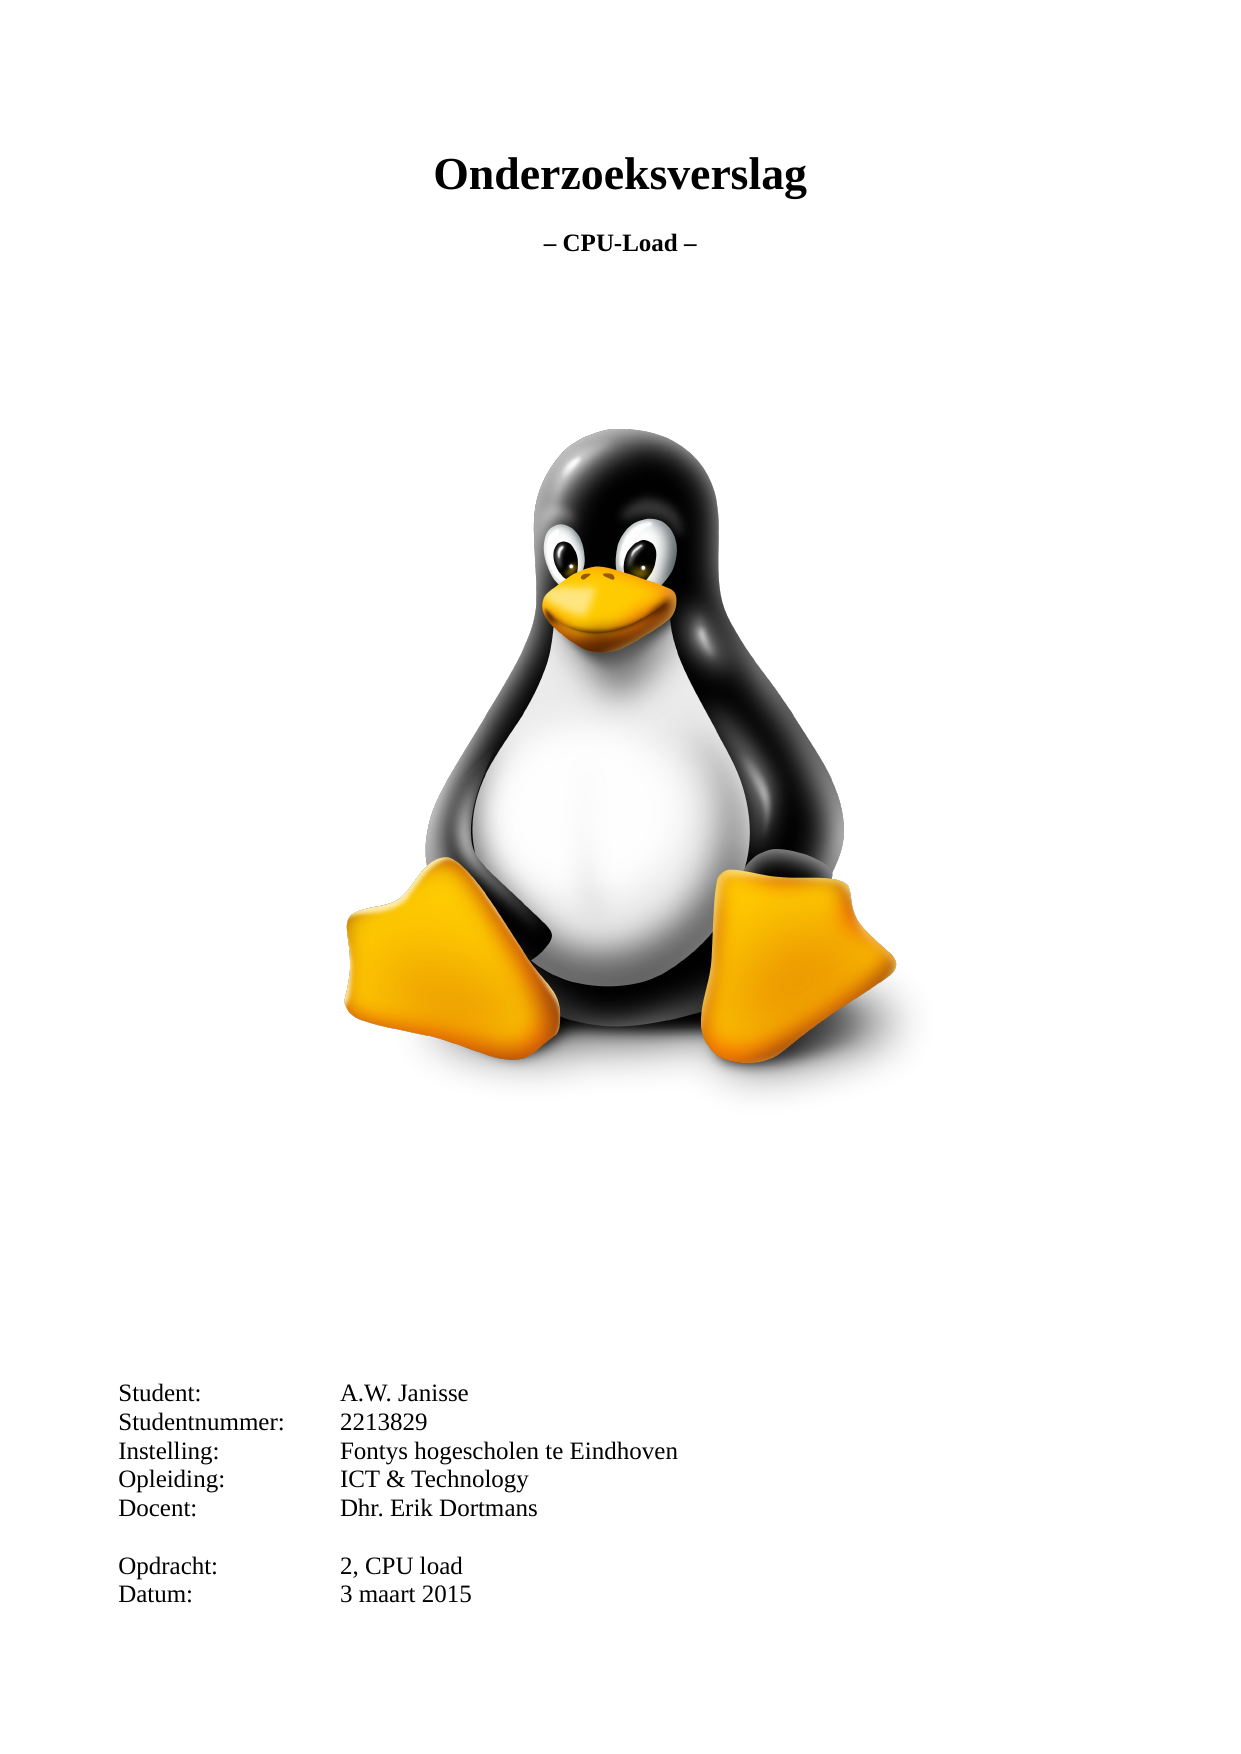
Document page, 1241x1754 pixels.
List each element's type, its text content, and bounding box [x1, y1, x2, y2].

text – CPU-Load – [118, 228, 1122, 257]
text Datum: 3 maart 2015 [118, 1579, 1122, 1608]
text Onderzoeksverslag [118, 147, 1122, 199]
text Student: A.W. Janisse [118, 1378, 1122, 1407]
text Opleiding: ICT & Technology [118, 1464, 1122, 1493]
picture [293, 429, 947, 1127]
text Opdracht: 2, CPU load [118, 1551, 1122, 1579]
text Docent: Dhr. Erik Dortmans [118, 1493, 1122, 1522]
text Instelling: Fontys hogescholen te Eindhoven [118, 1436, 1122, 1464]
text Studentnummer: 2213829 [118, 1407, 1122, 1436]
